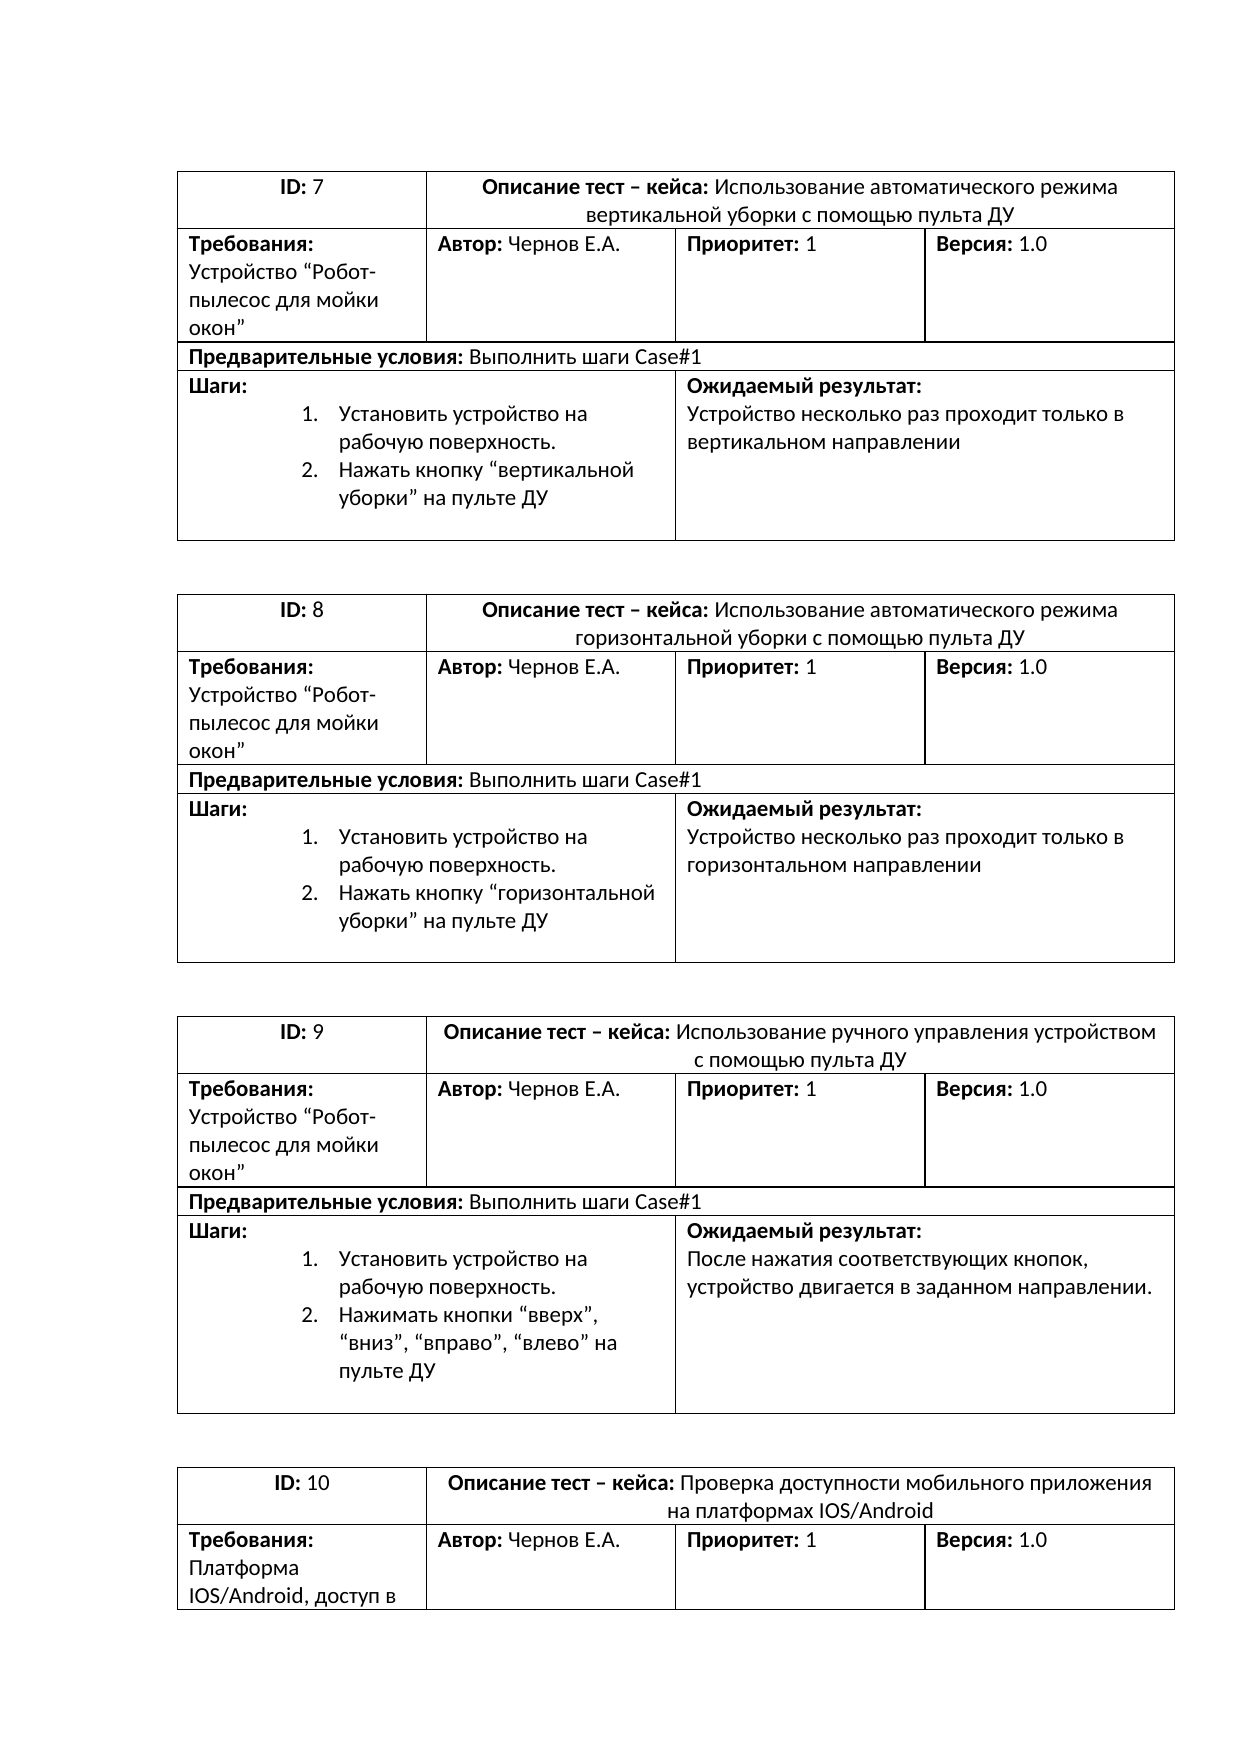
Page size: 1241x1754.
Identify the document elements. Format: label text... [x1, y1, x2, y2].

table_cell Предварительные условия: Выполнить шаги Case#1 [178, 1188, 1174, 1215]
table_cell Версия: 1.0 [926, 1525, 1174, 1609]
table_cell Версия: 1.0 [926, 1074, 1174, 1186]
table_header ID: 7 [178, 172, 426, 228]
table_cell Шаги: Установить устройство на рабочую поверхность. Нажать кнопку “вертикальной уборки” на пульте ДУ [178, 371, 675, 539]
table_cell Ожидаемый результат: После нажатия соответствующих кнопок, устройство двигается в заданном направлении. [676, 1216, 1174, 1413]
table_cell Требования: Устройство “Робот-пылесос для мойки окон” [178, 229, 426, 341]
table_cell Требования: Устройство “Робот-пылесос для мойки окон” [178, 1074, 426, 1186]
table_cell Автор: Чернов Е.А. [427, 1525, 675, 1609]
table_cell Требования: Устройство “Робот-пылесос для мойки окон” [178, 652, 426, 764]
table_cell Предварительные условия: Выполнить шаги Case#1 [178, 765, 1174, 793]
table_cell Автор: Чернов Е.А. [427, 229, 675, 341]
table_header Описание тест – кейса: Использование автоматического режима горизонтальной уборки с помощью пульта ДУ [427, 595, 1174, 651]
table_cell Версия: 1.0 [926, 652, 1174, 764]
table_header Описание тест – кейса: Использование ручного управления устройством с помощью пульта ДУ [427, 1017, 1174, 1073]
table_cell Приоритет: 1 [676, 1525, 924, 1609]
table_cell Шаги: Установить устройство на рабочую поверхность. Нажимать кнопки “вверх”, “вниз”, “вправо”, “влево” на пульте ДУ [178, 1216, 675, 1413]
table_cell Автор: Чернов Е.А. [427, 1074, 675, 1186]
table_header Описание тест – кейса: Проверка доступности мобильного приложения на платформах IOS/Android [427, 1468, 1174, 1524]
table_cell Автор: Чернов Е.А. [427, 652, 675, 764]
table_cell Ожидаемый результат: Устройство несколько раз проходит только в горизонтальном направлении [676, 794, 1174, 962]
table_cell Шаги: Установить устройство на рабочую поверхность. Нажать кнопку “горизонтальной уборки” на пульте ДУ [178, 794, 675, 962]
table_header ID: 9 [178, 1017, 426, 1073]
table_header ID: 10 [178, 1468, 426, 1524]
table_cell Приоритет: 1 [676, 1074, 924, 1186]
table_cell Приоритет: 1 [676, 652, 924, 764]
table_cell Предварительные условия: Выполнить шаги Case#1 [178, 343, 1174, 370]
table_cell Требования: Платформа IOS/Android, доступ в [178, 1525, 426, 1609]
table_header Описание тест – кейса: Использование автоматического режима вертикальной уборки с помощью пульта ДУ [427, 172, 1174, 228]
table_cell Версия: 1.0 [926, 229, 1174, 341]
table_cell Приоритет: 1 [676, 229, 924, 341]
table_cell Ожидаемый результат: Устройство несколько раз проходит только в вертикальном направлении [676, 371, 1174, 539]
table_header ID: 8 [178, 595, 426, 651]
